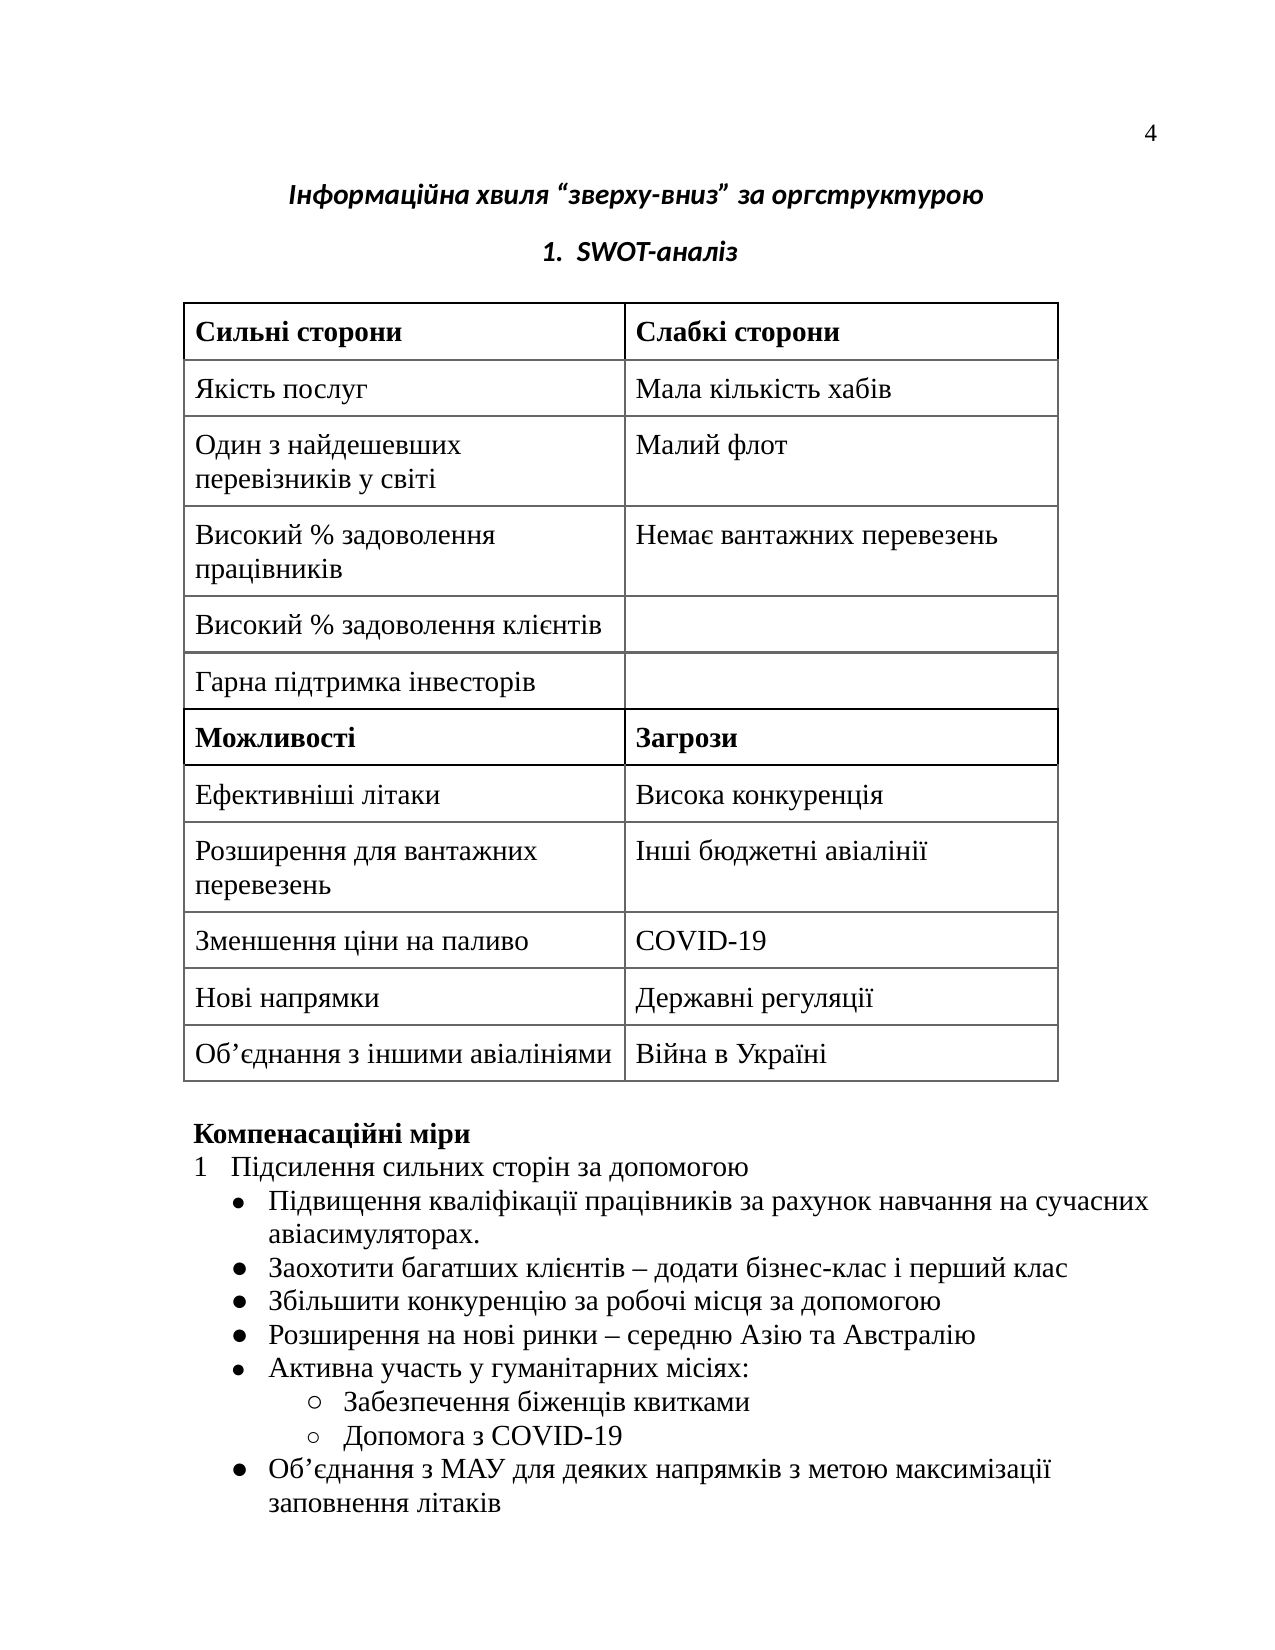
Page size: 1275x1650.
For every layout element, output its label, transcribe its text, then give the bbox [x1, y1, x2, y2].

list Розширення на нові ринки – середню Азію та Австралію [231, 1317, 1157, 1351]
subtitle 1. SWOT-аналіз [118, 233, 1157, 268]
table_cell Можливості [185, 710, 624, 764]
table_cell [626, 597, 1057, 651]
table_cell Якість послуг [185, 361, 624, 415]
table_cell Високий % задоволення працівників [185, 507, 624, 595]
table_cell Зменшення ціни на паливо [185, 913, 624, 967]
table_cell Нові напрямки [185, 969, 624, 1024]
table_header Слабкі сторони [626, 304, 1057, 358]
list Aктивна участь у гуманітарних місіях: [231, 1351, 1157, 1384]
table_cell Розширення для вантажних перевезень [185, 823, 624, 911]
list Об’єднання з МАУ для деяких напрямків з метою максимізації заповнення літаків [231, 1451, 1157, 1518]
list Заохотити багатших клієнтів – додати бізнес-клас і перший клас [231, 1250, 1157, 1283]
table_cell COVID-19 [626, 913, 1057, 967]
table_cell Державні регуляції [626, 969, 1057, 1024]
text Компенасаційні міри [193, 1116, 1157, 1149]
table_cell Війна в Україні [626, 1026, 1057, 1080]
table_cell Інші бюджетні авіалінії [626, 823, 1057, 911]
list Збільшити конкуренцію за робочі місця за допомогою [231, 1283, 1157, 1317]
list Підвищення кваліфікації працівників за рахунок навчання на сучасних авіасимуляторах. [231, 1183, 1157, 1250]
table_header Сильні сторони [185, 304, 624, 358]
table_cell Загрози [626, 710, 1057, 764]
table_cell Ефективніші літаки [185, 766, 624, 821]
table_cell Малий флот [626, 417, 1057, 505]
list Підсилення сильних сторін за допомогою [193, 1149, 1157, 1183]
table_cell Гарна підтримка інвесторів [185, 654, 624, 708]
table_cell Один з найдешевших перевізників у світі [185, 417, 624, 505]
list Забезпечення біженців квитками [306, 1384, 1157, 1418]
table_cell Висока конкуренція [626, 766, 1057, 821]
table_cell [626, 654, 1057, 708]
table_cell Немає вантажних перевезень [626, 507, 1057, 595]
table_cell Мала кількість хабів [626, 361, 1057, 415]
list Допомога з COVID-19 [306, 1418, 1157, 1451]
table_cell Об’єднання з іншими авіалініями [185, 1026, 624, 1080]
subtitle Інформаційна хвиля “зверху-вниз” за оргструктурою [118, 176, 1157, 212]
table_cell Високий % задоволення клієнтів [185, 597, 624, 651]
